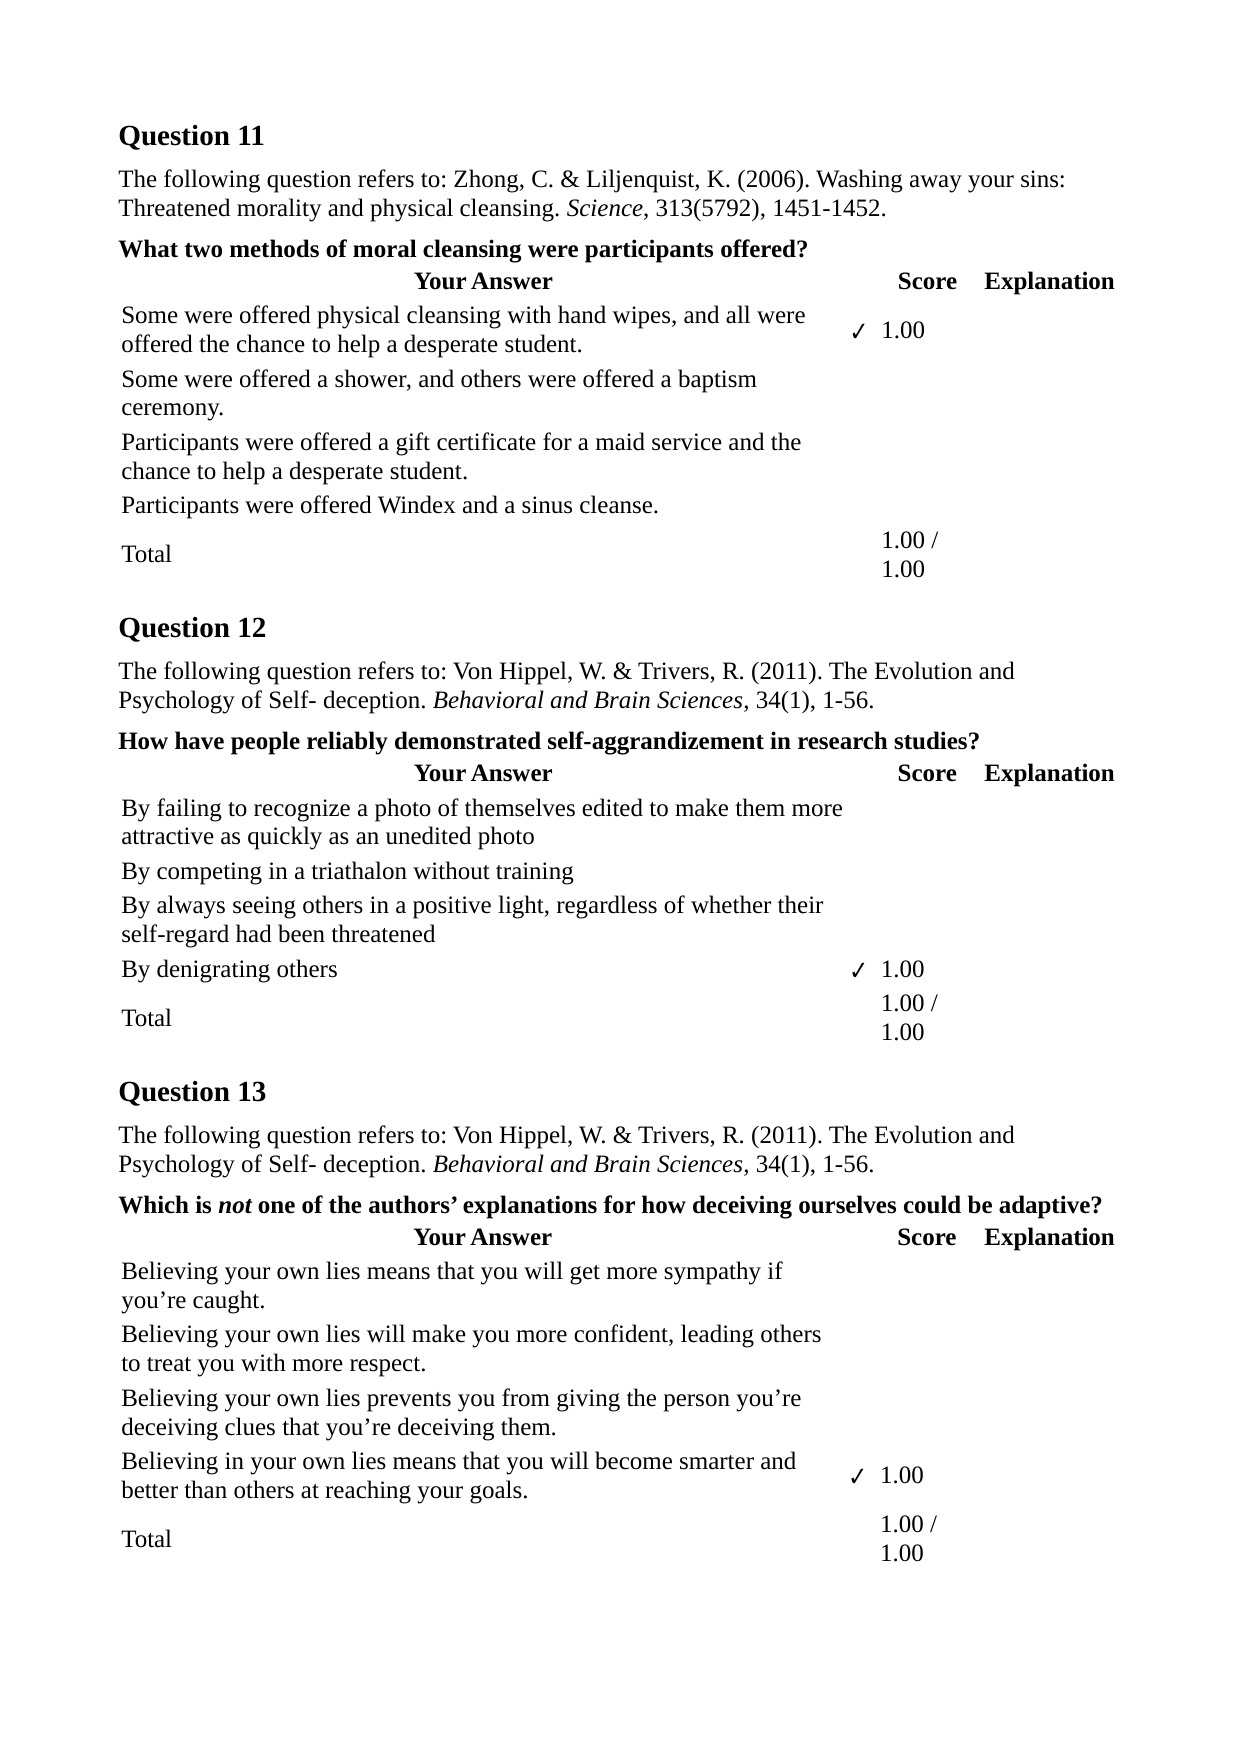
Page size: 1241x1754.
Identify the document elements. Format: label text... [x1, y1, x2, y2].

table_cell [848, 361, 878, 424]
text The following question refers to: Zhong, C. & Liljenquist, K. (2006). Washing away your sins: Threatened morality and physical cleansing. Science, 313(5792), 1451-1452. [118, 164, 1122, 222]
table_cell [878, 888, 977, 951]
table_header Your Answer [118, 755, 848, 790]
text How have people reliably demonstrated self-aggrandizement in research studies? [118, 726, 1122, 755]
table_header [848, 755, 878, 790]
table_cell 1.00 / 1.00 [878, 522, 977, 585]
table_cell [977, 853, 1122, 888]
text The following question refers to: Von Hippel, W. & Trivers, R. (2011). The Evolution and Psychology of Self- deception. Behavioral and Brain Sciences, 34(1), 1-56. [118, 656, 1122, 714]
table_cell ✔ [847, 1443, 877, 1507]
subtitle Question 12 [118, 610, 1122, 644]
table_cell [977, 1380, 1122, 1443]
table_cell [848, 986, 878, 1049]
table_cell By always seeing others in a positive light, regardless of whether their self-regard had been threatened [118, 888, 848, 951]
table_cell [878, 853, 977, 888]
table_cell ✔ [848, 951, 878, 986]
table_header Your Answer [118, 1219, 847, 1253]
table_header [848, 263, 878, 297]
table_cell [847, 1253, 877, 1317]
table_cell [878, 361, 977, 424]
table_cell By failing to recognize a photo of themselves edited to make them more attractive as quickly as an unedited photo [118, 790, 848, 853]
text The following question refers to: Von Hippel, W. & Trivers, R. (2011). The Evolution and Psychology of Self- deception. Behavioral and Brain Sciences, 34(1), 1-56. [118, 1120, 1122, 1177]
table_cell [848, 790, 878, 853]
table_cell [977, 951, 1122, 986]
table_cell [848, 522, 878, 585]
table_cell [977, 888, 1122, 951]
text Which is not one of the authors’ explanations for how deceiving ourselves could be adaptive? [118, 1190, 1122, 1219]
table_cell Believing your own lies means that you will get more sympathy if you’re caught. [118, 1253, 847, 1317]
table_cell [848, 424, 878, 487]
table_cell 1.00 [877, 1443, 977, 1507]
table_cell [977, 790, 1122, 853]
table_header Explanation [977, 1219, 1122, 1253]
table_header Your Answer [118, 263, 848, 297]
table_header [847, 1219, 877, 1253]
table_cell [847, 1317, 877, 1380]
table_cell [977, 1253, 1122, 1317]
table_cell By competing in a triathalon without training [118, 853, 848, 888]
table_cell Total [118, 522, 848, 585]
table_cell 1.00 / 1.00 [878, 986, 977, 1049]
table_header Explanation [977, 755, 1122, 790]
table_cell Participants were offered a gift certificate for a maid service and the chance to help a desperate student. [118, 424, 848, 487]
table_cell [977, 1317, 1122, 1380]
table_cell 1.00 [878, 951, 977, 986]
table_cell [977, 361, 1122, 424]
table_cell ✔ [848, 298, 878, 361]
table_cell 1.00 [878, 298, 977, 361]
table_cell [878, 488, 977, 522]
text What two methods of moral cleansing were participants offered? [118, 234, 1122, 263]
table_cell [848, 488, 878, 522]
table_cell Total [118, 1507, 847, 1570]
table_cell [977, 1443, 1122, 1507]
table_cell Total [118, 986, 848, 1049]
subtitle Question 11 [118, 118, 1122, 152]
table_cell Participants were offered Windex and a sinus cleanse. [118, 488, 848, 522]
table_cell [848, 888, 878, 951]
table_cell [977, 298, 1122, 361]
table_cell [877, 1317, 977, 1380]
table_cell [977, 488, 1122, 522]
table_cell 1.00 / 1.00 [877, 1507, 977, 1570]
table_cell [977, 522, 1122, 585]
table_cell Believing your own lies prevents you from giving the person you’re deceiving clues that you’re deceiving them. [118, 1380, 847, 1443]
table_cell Some were offered physical cleansing with hand wipes, and all were offered the chance to help a desperate student. [118, 298, 848, 361]
table_cell [877, 1253, 977, 1317]
table_header Explanation [977, 263, 1122, 297]
table_cell [847, 1380, 877, 1443]
table_header Score [877, 1219, 977, 1253]
table_cell [878, 790, 977, 853]
table_cell [848, 853, 878, 888]
table_cell [877, 1380, 977, 1443]
table_cell [977, 424, 1122, 487]
subtitle Question 13 [118, 1074, 1122, 1107]
table_header Score [878, 263, 977, 297]
table_cell [878, 424, 977, 487]
table_cell Believing in your own lies means that you will become smarter and better than others at reaching your goals. [118, 1443, 847, 1507]
table_cell [977, 1507, 1122, 1570]
table_cell By denigrating others [118, 951, 848, 986]
table_cell [977, 986, 1122, 1049]
table_cell [847, 1507, 877, 1570]
table_cell Some were offered a shower, and others were offered a baptism ceremony. [118, 361, 848, 424]
table_cell Believing your own lies will make you more confident, leading others to treat you with more respect. [118, 1317, 847, 1380]
table_header Score [878, 755, 977, 790]
